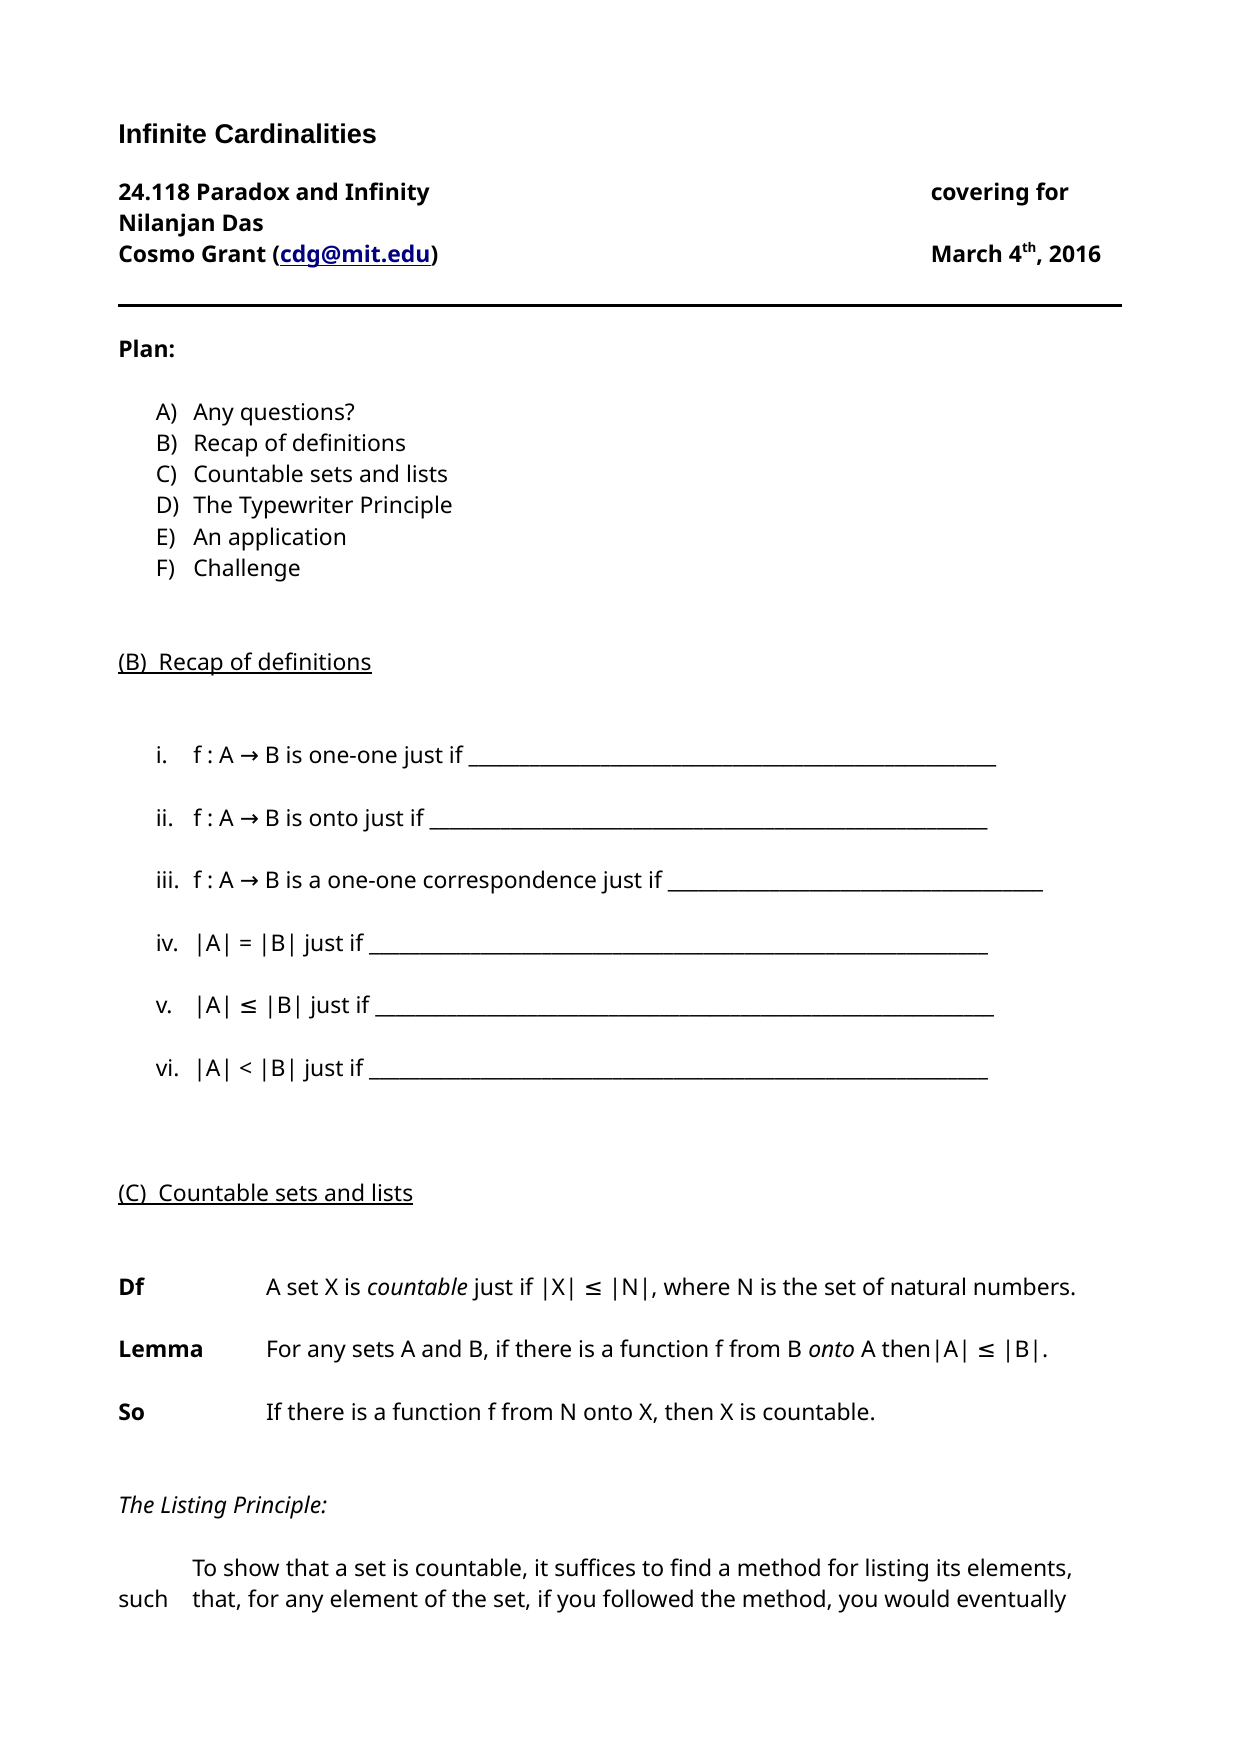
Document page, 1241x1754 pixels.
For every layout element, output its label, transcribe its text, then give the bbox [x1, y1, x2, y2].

text 24.118 Paradox and Infinity covering for Nilanjan Das [118, 176, 1122, 238]
text (C) Countable sets and lists [118, 1177, 1122, 1208]
list |A| < |B| just if _____________________________________________________________ [156, 1052, 1122, 1083]
list Recap of definitions [156, 427, 1122, 458]
text The Listing Principle: [118, 1489, 1122, 1521]
list Challenge [156, 552, 1122, 583]
list f : A → B is onto just if _______________________________________________________ [156, 802, 1122, 833]
text Cosmo Grant (cdg@mit.edu) March 4th, 2016 [118, 238, 1122, 269]
list f : A → B is a one-one correspondence just if _____________________________________ [156, 864, 1122, 896]
list f : A → B is one-one just if ____________________________________________________ [156, 739, 1122, 771]
list An application [156, 521, 1122, 552]
text To show that a set is countable, it suffices to find a method for listing its elements, such that, for any element of the set, if you followed the method, you would eventually [118, 1552, 1122, 1614]
list |A| ≤ |B| just if _____________________________________________________________ [156, 989, 1122, 1021]
text Df A set X is countable just if |X| ≤ |N|, where N is the set of natural numbers. [118, 1271, 1122, 1302]
list Countable sets and lists [156, 458, 1122, 489]
text Lemma For any sets A and B, if there is a function f from B onto A then|A| ≤ |B|. [118, 1333, 1122, 1364]
text So If there is a function f from N onto X, then X is countable. [118, 1396, 1122, 1427]
list The Typewriter Principle [156, 489, 1122, 521]
text Plan: [118, 333, 1122, 364]
list Any questions? [156, 396, 1122, 427]
list |A| = |B| just if _____________________________________________________________ [156, 927, 1122, 958]
text Infinite Cardinalities [118, 118, 1122, 149]
text (B) Recap of definitions [118, 646, 1122, 677]
